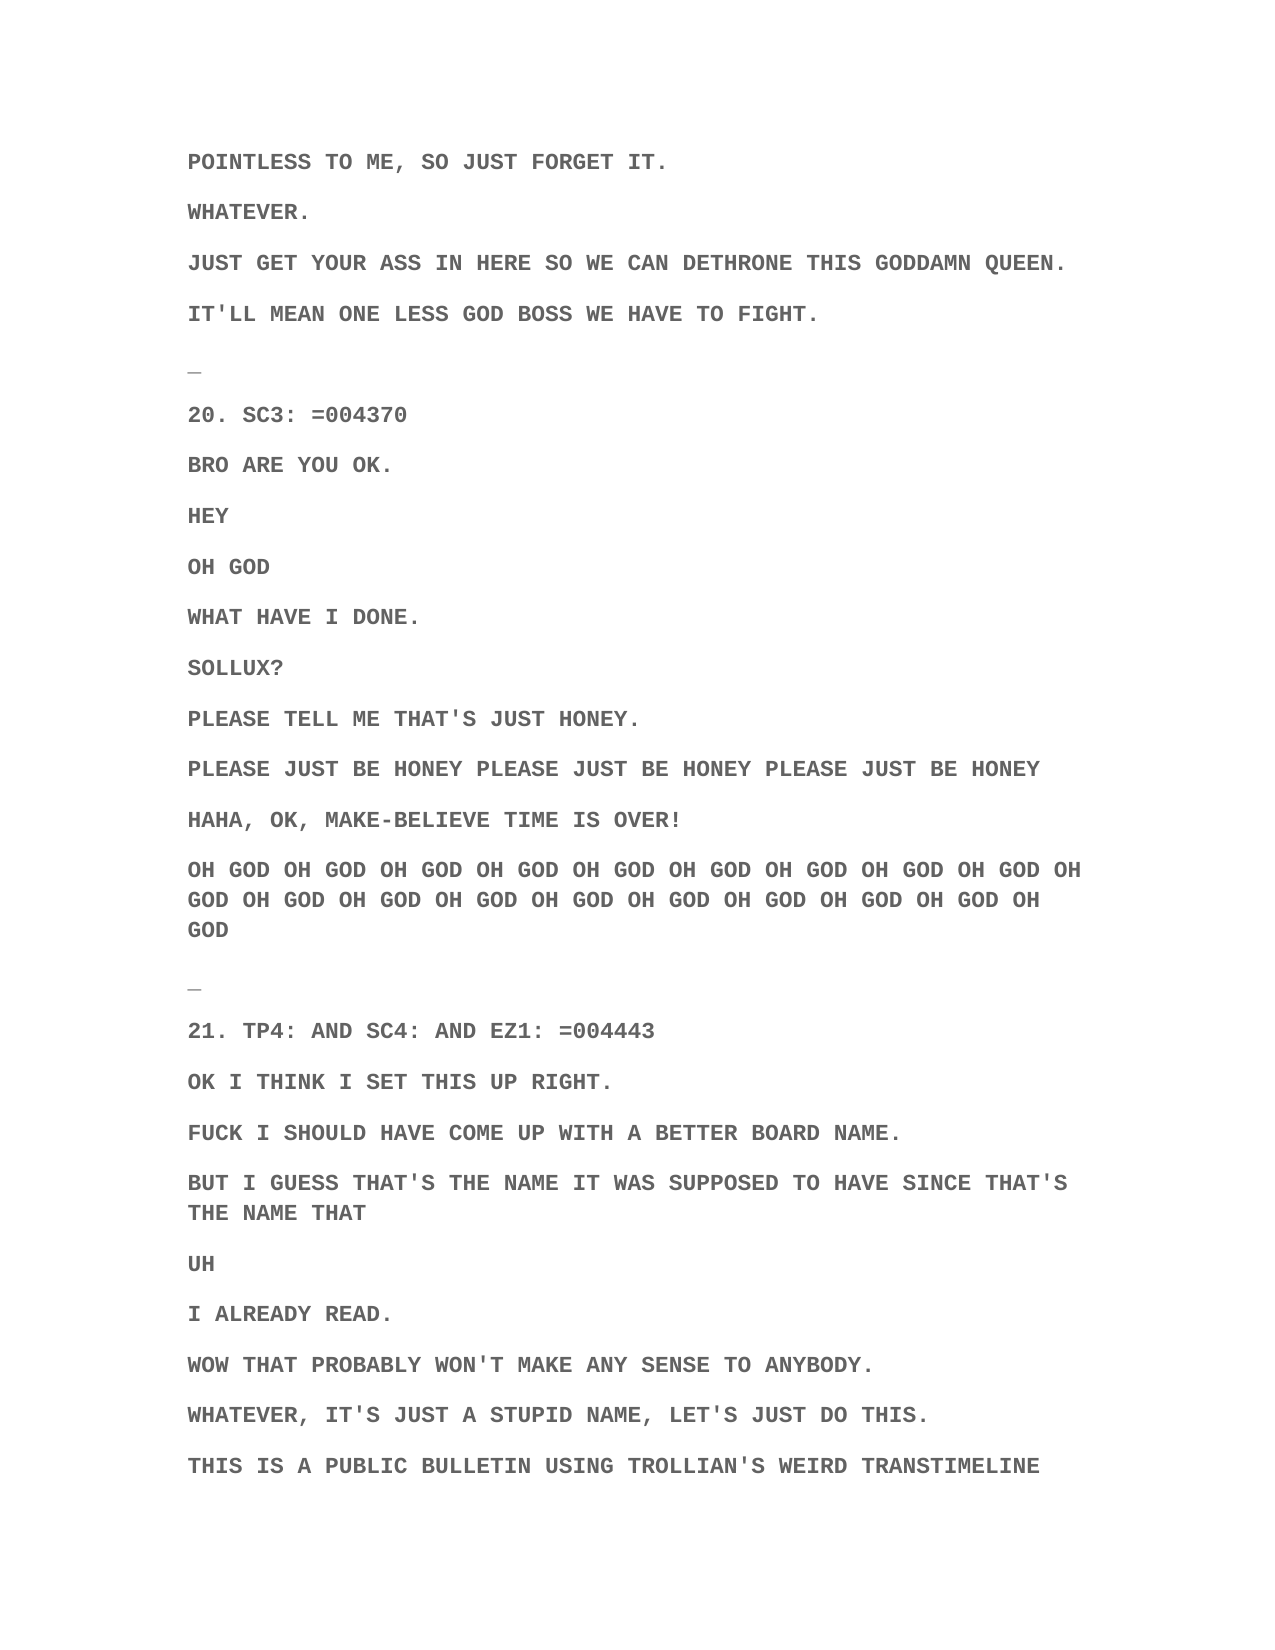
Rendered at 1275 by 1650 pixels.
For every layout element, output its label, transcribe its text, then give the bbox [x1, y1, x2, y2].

text THIS IS A PUBLIC BULLETIN USING TROLLIAN'S WEIRD TRANSTIMELINE [187, 1454, 1087, 1480]
text HEY [187, 504, 1087, 530]
text IT'LL MEAN ONE LESS GOD BOSS WE HAVE TO FIGHT. [187, 302, 1087, 328]
text 21. TP4: AND SC4: AND EZ1: =004443 [187, 1019, 1087, 1046]
text WOW THAT PROBABLY WON'T MAKE ANY SENSE TO ANYBODY. [187, 1353, 1087, 1379]
text 20. SC3: =004370 [187, 403, 1087, 429]
text OK I THINK I SET THIS UP RIGHT. [187, 1070, 1087, 1096]
text HAHA, OK, MAKE-BELIEVE TIME IS OVER! [187, 808, 1087, 834]
text BUT I GUESS THAT'S THE NAME IT WAS SUPPOSED TO HAVE SINCE THAT'S THE NAME THAT [187, 1171, 1087, 1227]
text I ALREADY READ. [187, 1302, 1087, 1328]
text BRO ARE YOU OK. [187, 454, 1087, 480]
text JUST GET YOUR ASS IN HERE SO WE CAN DETHRONE THIS GODDAMN QUEEN. [187, 251, 1087, 277]
text FUCK I SHOULD HAVE COME UP WITH A BETTER BOARD NAME. [187, 1121, 1087, 1147]
text _ [187, 969, 1087, 995]
text WHATEVER. [187, 201, 1087, 227]
text OH GOD [187, 555, 1087, 581]
text OH GOD OH GOD OH GOD OH GOD OH GOD OH GOD OH GOD OH GOD OH GOD OH GOD OH GOD OH GOD OH GOD OH GOD OH GOD OH GOD OH GOD OH GOD OH GOD [187, 859, 1087, 944]
text WHAT HAVE I DONE. [187, 606, 1087, 632]
text _ [187, 352, 1087, 378]
text UH [187, 1252, 1087, 1278]
text PLEASE JUST BE HONEY PLEASE JUST BE HONEY PLEASE JUST BE HONEY [187, 757, 1087, 783]
text POINTLESS TO ME, SO JUST FORGET IT. [187, 150, 1087, 176]
text SOLLUX? [187, 656, 1087, 682]
text PLEASE TELL ME THAT'S JUST HONEY. [187, 707, 1087, 733]
text WHATEVER, IT'S JUST A STUPID NAME, LET'S JUST DO THIS. [187, 1404, 1087, 1430]
